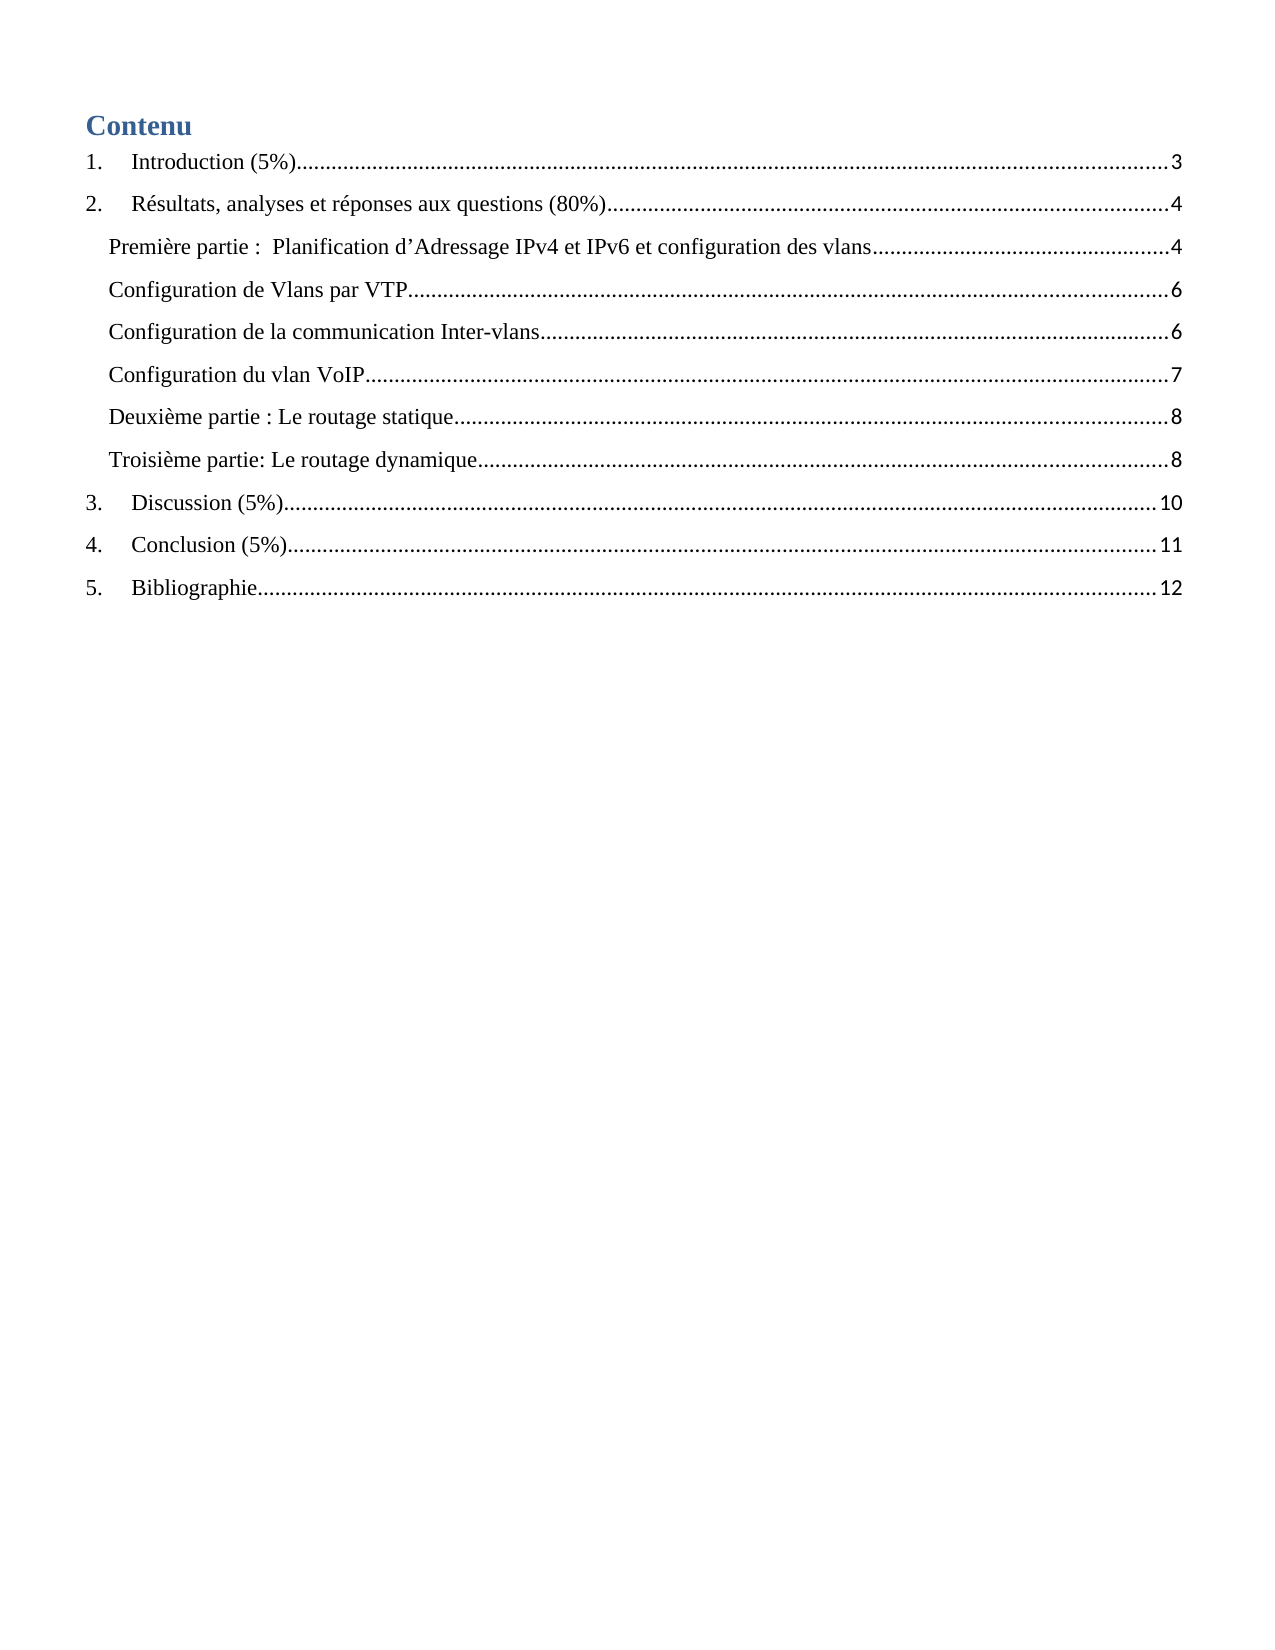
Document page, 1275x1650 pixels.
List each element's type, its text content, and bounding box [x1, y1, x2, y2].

text 1. Introduction (5%) 3 [85, 147, 1183, 175]
text Configuration de Vlans par VTP 6 [108, 275, 1183, 303]
text Troisième partie: Le routage dynamique 8 [108, 445, 1183, 473]
text Deuxième partie : Le routage statique 8 [108, 402, 1183, 431]
text 2. Résultats, analyses et réponses aux questions (80%) 4 [85, 189, 1183, 217]
text Configuration du vlan VoIP 7 [108, 360, 1183, 388]
text Configuration de la communication Inter-vlans 6 [108, 317, 1183, 345]
text 3. Discussion (5%) 10 [85, 488, 1183, 516]
text 5. Bibliographie 12 [85, 573, 1183, 601]
text Première partie : Planification d’Adressage IPv4 et IPv6 et configuration des vlans 4 [108, 232, 1183, 260]
text 4. Conclusion (5%) 11 [85, 530, 1183, 558]
subtitle Contenu [85, 108, 1183, 142]
